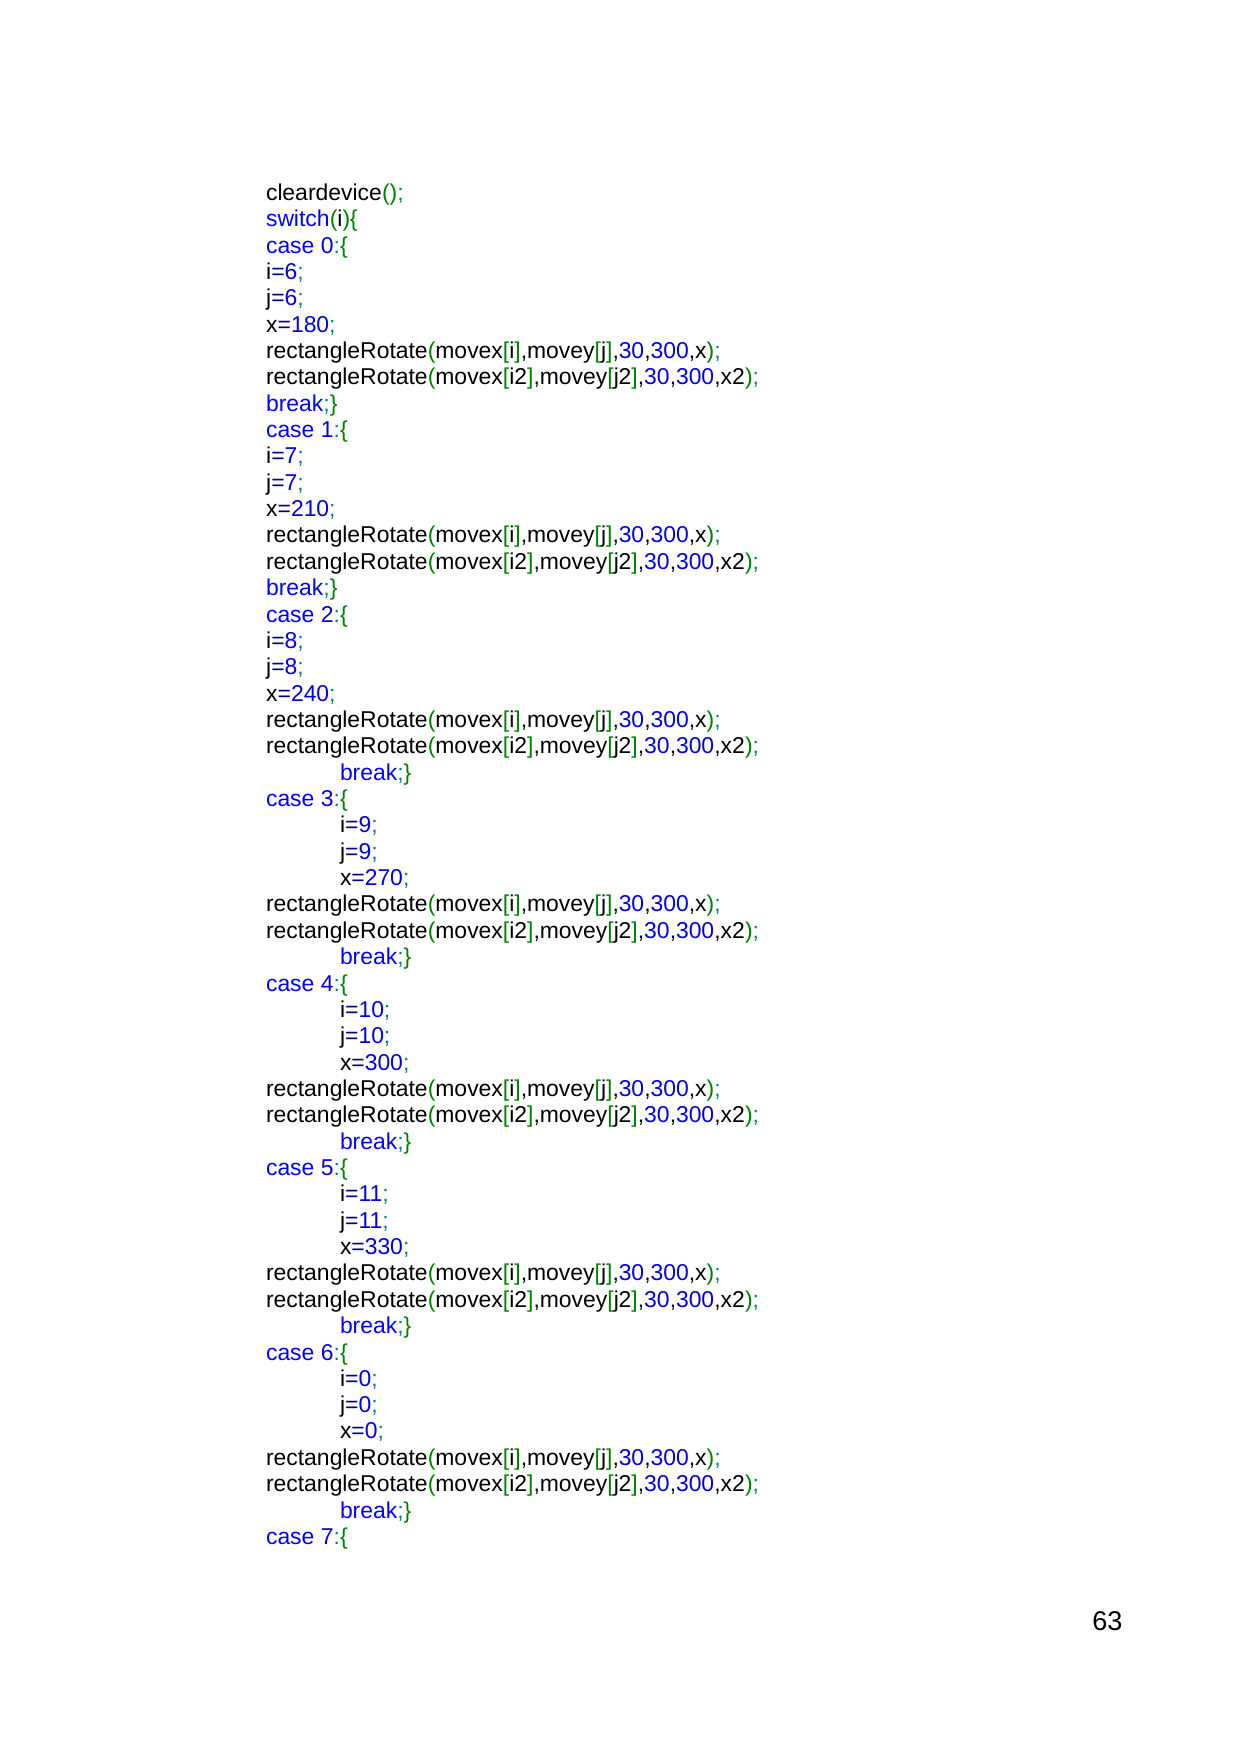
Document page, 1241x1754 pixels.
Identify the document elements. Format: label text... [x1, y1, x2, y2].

text break;} [118, 390, 1122, 416]
text x=270; [118, 864, 1122, 890]
text i=0; [118, 1365, 1122, 1391]
text rectangleRotate(movex[i2],movey[j2],30,300,x2); [118, 917, 1122, 943]
text rectangleRotate(movex[i2],movey[j2],30,300,x2); [118, 548, 1122, 574]
text break;} [118, 943, 1122, 969]
text rectangleRotate(movex[i2],movey[j2],30,300,x2); [118, 1101, 1122, 1128]
text switch(i){ [118, 205, 1122, 232]
text cleardevice(); [118, 179, 1122, 205]
text case 2:{ [118, 601, 1122, 627]
text case 3:{ [118, 785, 1122, 811]
text rectangleRotate(movex[i],movey[j],30,300,x); [118, 1075, 1122, 1101]
text rectangleRotate(movex[i],movey[j],30,300,x); [118, 890, 1122, 917]
text j=6; [118, 284, 1122, 311]
text rectangleRotate(movex[i],movey[j],30,300,x); [118, 706, 1122, 732]
text case 0:{ [118, 232, 1122, 258]
text break;} [118, 759, 1122, 785]
text x=300; [118, 1048, 1122, 1075]
text case 1:{ [118, 416, 1122, 442]
text x=180; [118, 311, 1122, 337]
text break;} [118, 1312, 1122, 1338]
text j=0; [118, 1391, 1122, 1417]
text rectangleRotate(movex[i],movey[j],30,300,x); [118, 337, 1122, 363]
text rectangleRotate(movex[i],movey[j],30,300,x); [118, 521, 1122, 548]
text rectangleRotate(movex[i],movey[j],30,300,x); [118, 1259, 1122, 1286]
text x=240; [118, 679, 1122, 706]
text break;} [118, 574, 1122, 601]
text i=7; [118, 442, 1122, 469]
text break;} [118, 1128, 1122, 1154]
text j=10; [118, 1022, 1122, 1048]
text j=7; [118, 469, 1122, 495]
text rectangleRotate(movex[i2],movey[j2],30,300,x2); [118, 1470, 1122, 1497]
text x=330; [118, 1233, 1122, 1259]
text case 5:{ [118, 1154, 1122, 1180]
text x=0; [118, 1417, 1122, 1444]
text case 4:{ [118, 969, 1122, 996]
text i=11; [118, 1180, 1122, 1207]
text i=9; [118, 811, 1122, 838]
text i=8; [118, 627, 1122, 653]
text j=9; [118, 838, 1122, 864]
text rectangleRotate(movex[i2],movey[j2],30,300,x2); [118, 732, 1122, 759]
text j=11; [118, 1207, 1122, 1233]
text case 7:{ [118, 1523, 1122, 1549]
text case 6:{ [118, 1338, 1122, 1365]
text break;} [118, 1497, 1122, 1523]
text j=8; [118, 653, 1122, 679]
text rectangleRotate(movex[i2],movey[j2],30,300,x2); [118, 363, 1122, 390]
text x=210; [118, 495, 1122, 521]
text rectangleRotate(movex[i],movey[j],30,300,x); [118, 1444, 1122, 1470]
text rectangleRotate(movex[i2],movey[j2],30,300,x2); [118, 1286, 1122, 1312]
text i=10; [118, 996, 1122, 1022]
text i=6; [118, 258, 1122, 284]
